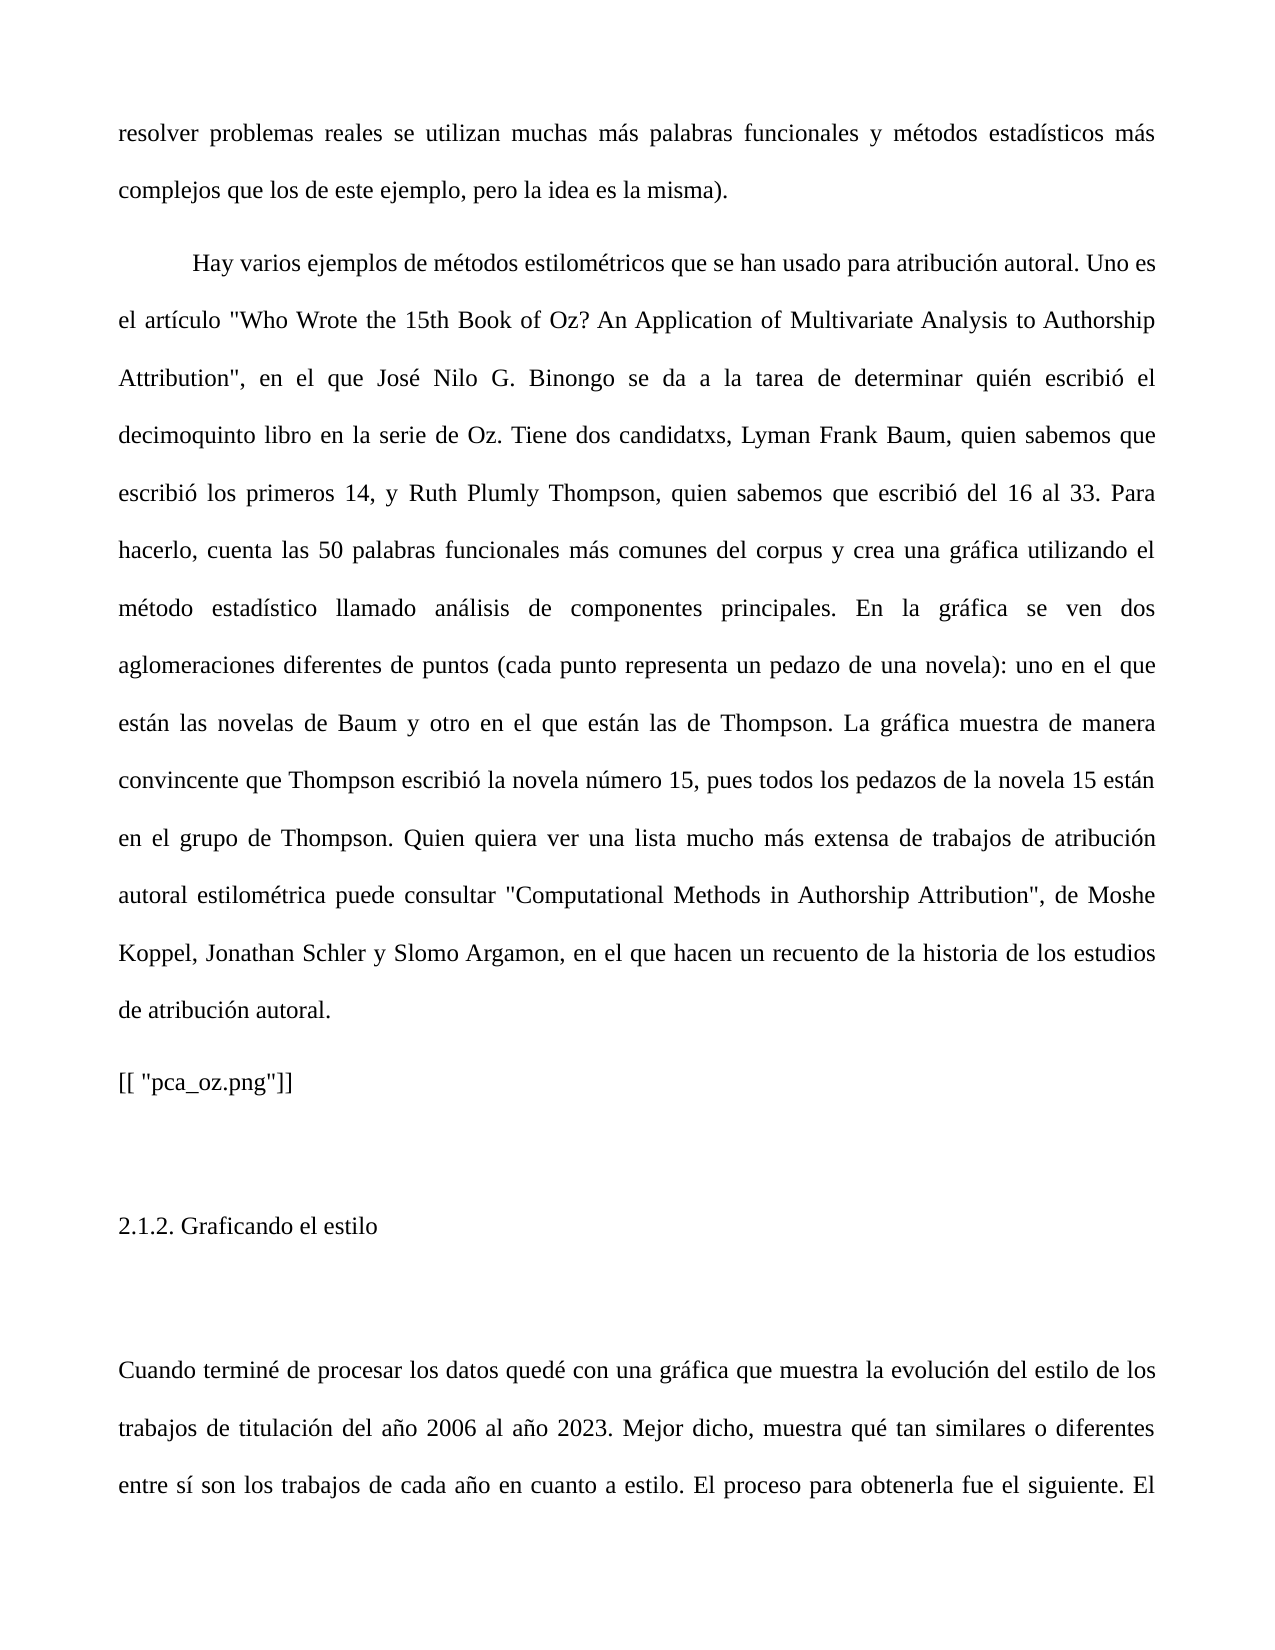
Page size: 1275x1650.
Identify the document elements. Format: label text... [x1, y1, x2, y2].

text resolver problemas reales se utilizan muchas más palabras funcionales y métodos estadísticos más complejos que los de este ejemplo, pero la idea es la misma). [118, 118, 1157, 204]
text 2.1.2. Graficando el estilo [118, 1211, 1157, 1240]
text [[ "pca_oz.png"]] [118, 1067, 1157, 1096]
text Hay varios ejemplos de métodos estilométricos que se han usado para atribución autoral. Uno es el artículo "Who Wrote the 15th Book of Oz? An Application of Multivariate Analysis to Authorship Attribution", en el que José Nilo G. Binongo se da a la tarea de determinar quién escribió el decimoquinto libro en la serie de Oz. Tiene dos candidatxs, Lyman Frank Baum, quien sabemos que escribió los primeros 14, y Ruth Plumly Thompson, quien sabemos que escribió del 16 al 33. Para hacerlo, cuenta las 50 palabras funcionales más comunes del corpus y crea una gráfica utilizando el método estadístico llamado análisis de componentes principales. En la gráfica se ven dos aglomeraciones diferentes de puntos (cada punto representa un pedazo de una novela): uno en el que están las novelas de Baum y otro en el que están las de Thompson. La gráfica muestra de manera convincente que Thompson escribió la novela número 15, pues todos los pedazos de la novela 15 están en el grupo de Thompson. Quien quiera ver una lista mucho más extensa de trabajos de atribución autoral estilométrica puede consultar "Computational Methods in Authorship Attribution", de Moshe Koppel, Jonathan Schler y Slomo Argamon, en el que hacen un recuento de la historia de los estudios de atribución autoral. [118, 248, 1157, 1024]
text Cuando terminé de procesar los datos quedé con una gráfica que muestra la evolución del estilo de los trabajos de titulación del año 2006 al año 2023. Mejor dicho, muestra qué tan similares o diferentes entre sí son los trabajos de cada año en cuanto a estilo. El proceso para obtenerla fue el siguiente.￹ El [118, 1356, 1157, 1499]
